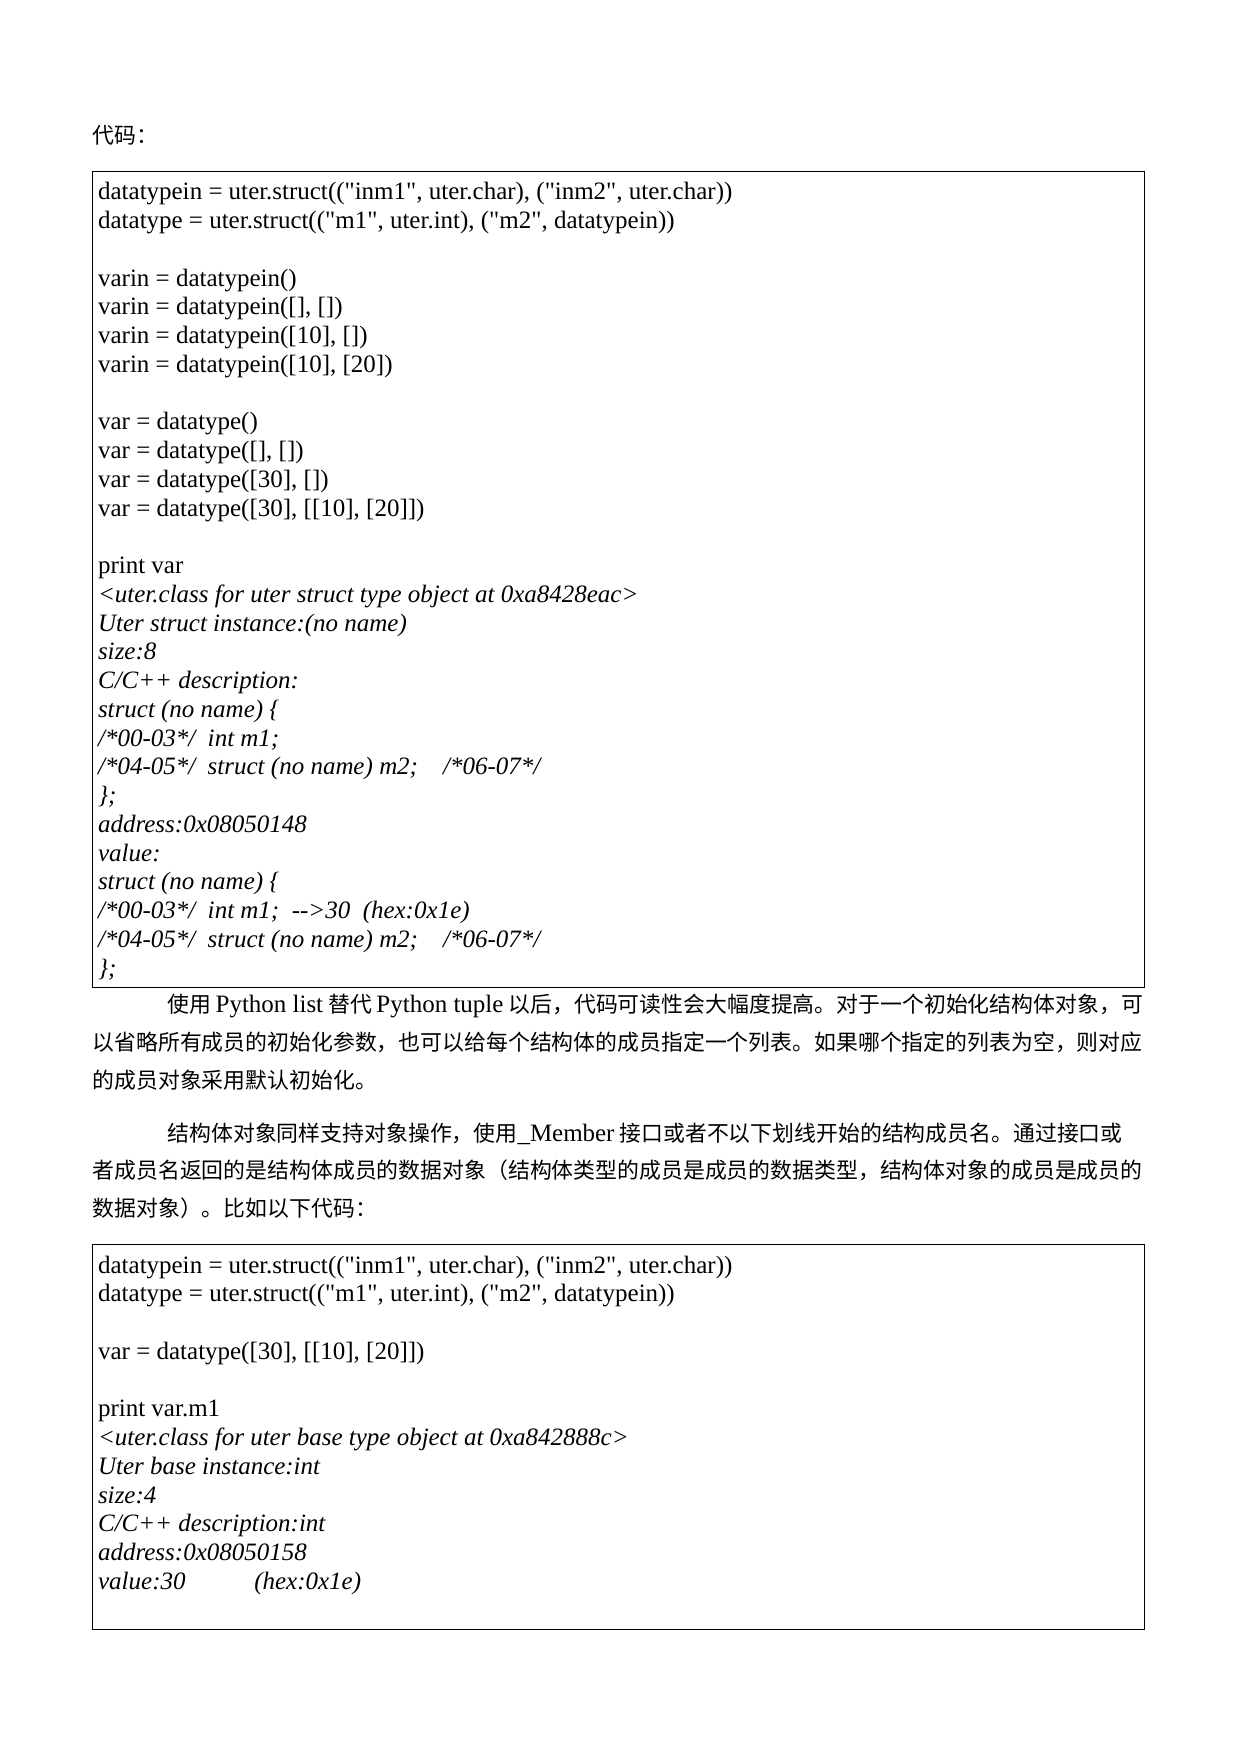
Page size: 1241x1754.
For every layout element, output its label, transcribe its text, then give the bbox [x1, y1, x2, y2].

text 代码： [92, 118, 1144, 150]
text 使用Python list替代Python tuple以后，代码可读性会大幅度提高。对于一个初始化结构体对象，可以省略所有成员的初始化参数，也可以给每个结构体的成员指定一个列表。如果哪个指定的列表为空，则对应的成员对象采用默认初始化。 [92, 988, 1144, 1095]
text 结构体对象同样支持对象操作，使用_Member接口或者不以下划线开始的结构成员名。通过接口或者成员名返回的是结构体成员的数据对象（结构体类型的成员是成员的数据类型，结构体对象的成员是成员的数据对象）。比如以下代码： [92, 1116, 1144, 1223]
table_header datatypein = uter.struct(("inm1", uter.char), ("inm2", uter.char)) datatype = uter.struct(("m1", uter.int), ("m2", datatypein)) var = datatype([30], [[10], [20]]) print var.m1 <uter.class for uter base type object at 0xa842888c> Uter base instance:int size:4 C/C++ description:int address:0x08050158 value:30 (hex:0x1e) [93, 1245, 1144, 1629]
table_header datatypein = uter.struct(("inm1", uter.char), ("inm2", uter.char)) datatype = uter.struct(("m1", uter.int), ("m2", datatypein)) varin = datatypein() varin = datatypein([], []) varin = datatypein([10], []) varin = datatypein([10], [20]) var = datatype() var = datatype([], []) var = datatype([30], []) var = datatype([30], [[10], [20]]) print var <uter.class for uter struct type object at 0xa8428eac> Uter struct instance:(no name) size:8 C/C++ description: struct (no name) { /*00-03*/ int m1; /*04-05*/ struct (no name) m2; /*06-07*/ }; address:0x08050148 value: struct (no name) { /*00-03*/ int m1; -->30 (hex:0x1e) /*04-05*/ struct (no name) m2; /*06-07*/ }; [93, 172, 1144, 987]
